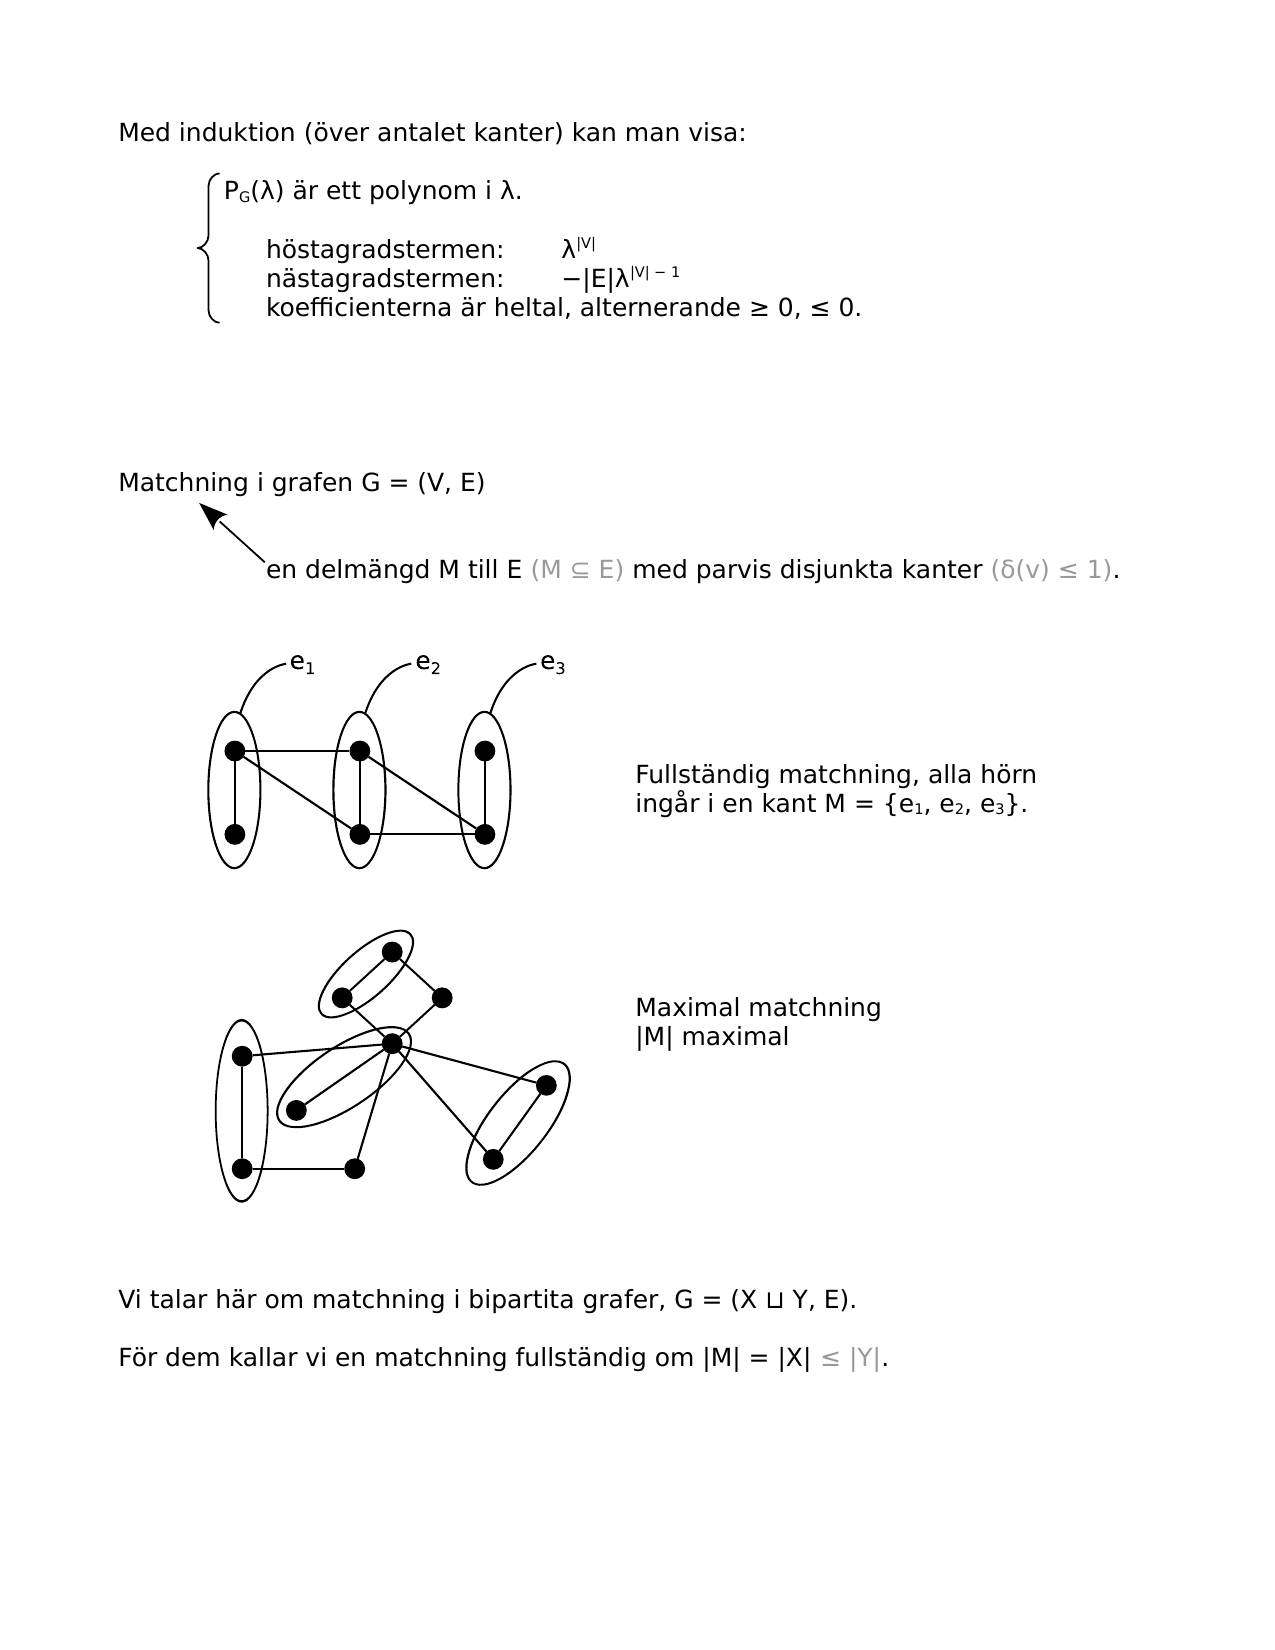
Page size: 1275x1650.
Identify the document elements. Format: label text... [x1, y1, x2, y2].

text PG(λ) är ett polynom i λ. [210, 176, 1157, 206]
text ingår i en kant M = {e1, e2, e3}. [510, 789, 1157, 818]
text [260, 760, 334, 789]
text [210, 789, 234, 818]
text [352, 993, 376, 1008]
text [421, 789, 458, 814]
text [118, 264, 207, 293]
text [460, 760, 484, 789]
text en delmängd M till E (M ⊆ E) med parvis disjunkta kanter (δ(v) ≤ 1). [118, 556, 1157, 585]
text [296, 789, 333, 814]
text [118, 176, 211, 206]
text Maximal matchning [419, 993, 1157, 1022]
text [358, 993, 433, 1022]
text |M| maximal [409, 1022, 1157, 1051]
text [486, 789, 509, 818]
text Fullständig matchning, alla hörn [510, 760, 1157, 789]
text [460, 789, 484, 818]
text För dem kallar vi en matchning fullständig om |M| = |X| ≤ |Y|. [118, 1343, 1157, 1372]
text [118, 1022, 233, 1051]
text [118, 760, 209, 789]
text [335, 760, 359, 789]
text [250, 1022, 372, 1051]
text [361, 760, 384, 789]
text [372, 1022, 413, 1029]
text [118, 235, 207, 264]
text [118, 993, 365, 1022]
text [236, 789, 259, 818]
text [335, 789, 359, 818]
text [341, 1031, 383, 1046]
text [361, 789, 384, 818]
text [385, 789, 457, 818]
text [118, 293, 213, 322]
text Med induktion (över antalet kanter) kan man visa: [118, 118, 1157, 147]
text [236, 760, 259, 789]
text koefficienterna är heltal, alternerande ≥ 0, ≤ 0. [210, 293, 1157, 322]
text [486, 760, 509, 789]
text [118, 789, 208, 818]
text [210, 760, 234, 789]
text [260, 789, 331, 818]
text [224, 1022, 259, 1051]
text [333, 1046, 382, 1051]
text Vi talar här om matchning i bipartita grafer, G = (X ⊔ Y, E). [118, 1285, 1157, 1314]
text höstagradstermen: λ|V| [203, 235, 1157, 264]
text [385, 760, 459, 789]
text Matchning i grafen G = (V, E) [118, 468, 1157, 497]
text nästagradstermen: −|E|λ|V| − 1 [210, 264, 1157, 293]
